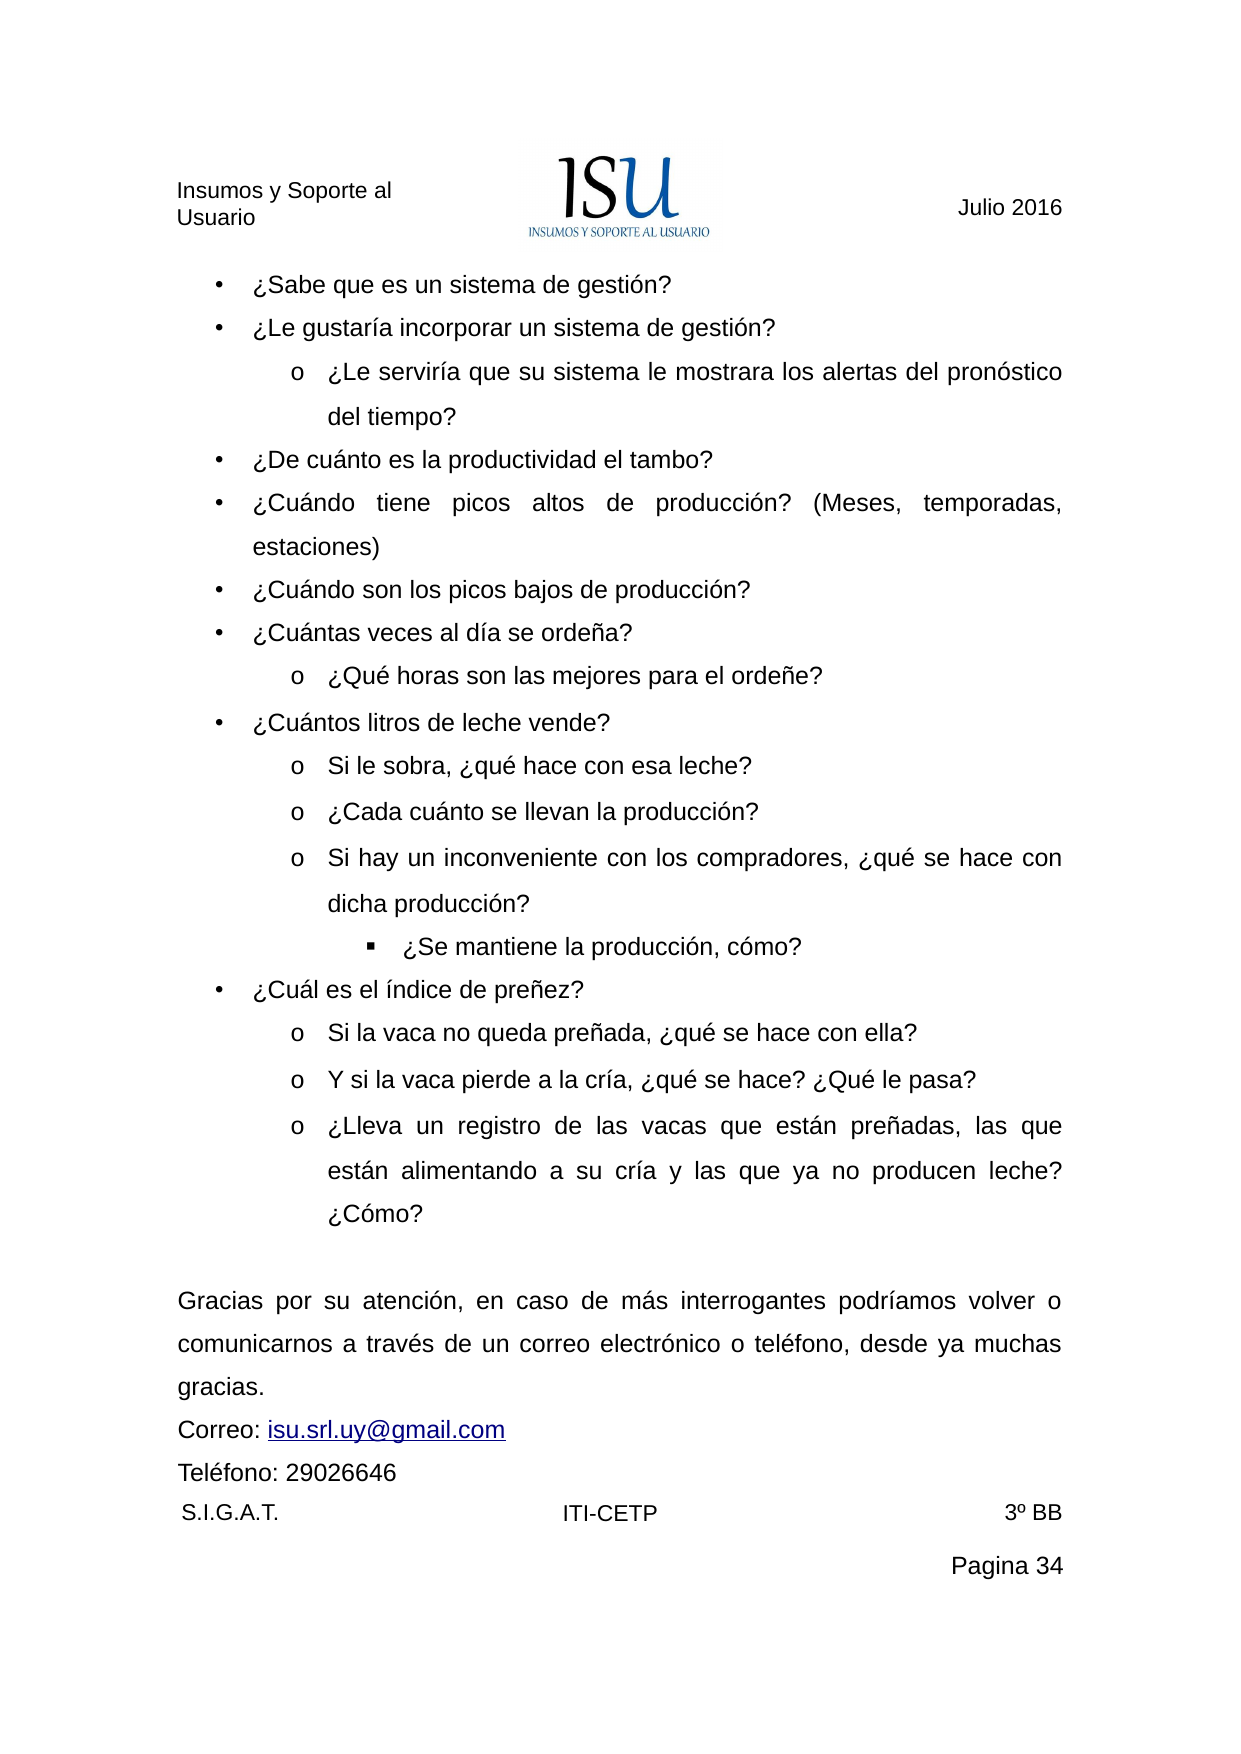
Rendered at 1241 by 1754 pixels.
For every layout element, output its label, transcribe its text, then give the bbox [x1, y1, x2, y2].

text Gracias por su atención, en caso de más interrogantes podríamos volver o comunicarnos a través de un correo electrónico o teléfono, desde ya muchas gracias. [177, 1286, 1063, 1401]
list Si la vaca no queda preñada, ¿qué se hace con ella? [290, 1018, 1063, 1049]
list ¿Cuándo tiene picos altos de producción? (Meses, temporadas, estaciones) [215, 488, 1063, 560]
list ¿Cuándo son los picos bajos de producción? [215, 575, 1063, 603]
picture [517, 138, 723, 252]
list ¿Cuántos litros de leche vende? [215, 707, 1063, 736]
list ¿Cuántas veces al día se ordeña? [215, 618, 1063, 647]
list ¿Le serviría que su sistema le mostrara los alertas del pronóstico del tiempo? [290, 357, 1063, 431]
list Si le sobra, ¿qué hace con esa leche? [290, 751, 1063, 782]
list ¿Qué horas son las mejores para el ordeñe? [290, 661, 1063, 692]
list ¿De cuánto es la productividad el tambo? [215, 445, 1063, 474]
text Correo: isu.srl.uy@gmail.com [177, 1415, 1063, 1444]
list ¿Le gustaría incorporar un sistema de gestión? [215, 313, 1063, 342]
list ¿Cada cuánto se llevan la producción? [290, 797, 1063, 828]
list ¿Se mantiene la producción, cómo? [365, 932, 1063, 961]
list ¿Lleva un registro de las vacas que están preñadas, las que están alimentando a su cría y las que ya no producen leche? ¿Cómo? [290, 1111, 1063, 1228]
list Si hay un inconveniente con los compradores, ¿qué se hace con dicha producción? [290, 843, 1063, 917]
list Y si la vaca pierde a la cría, ¿qué se hace? ¿Qué le pasa? [290, 1065, 1063, 1096]
list ¿Sabe que es un sistema de gestión? [215, 270, 1063, 299]
text Teléfono: 29026646 [177, 1458, 1063, 1487]
list ¿Cuál es el índice de preñez? [215, 975, 1063, 1004]
